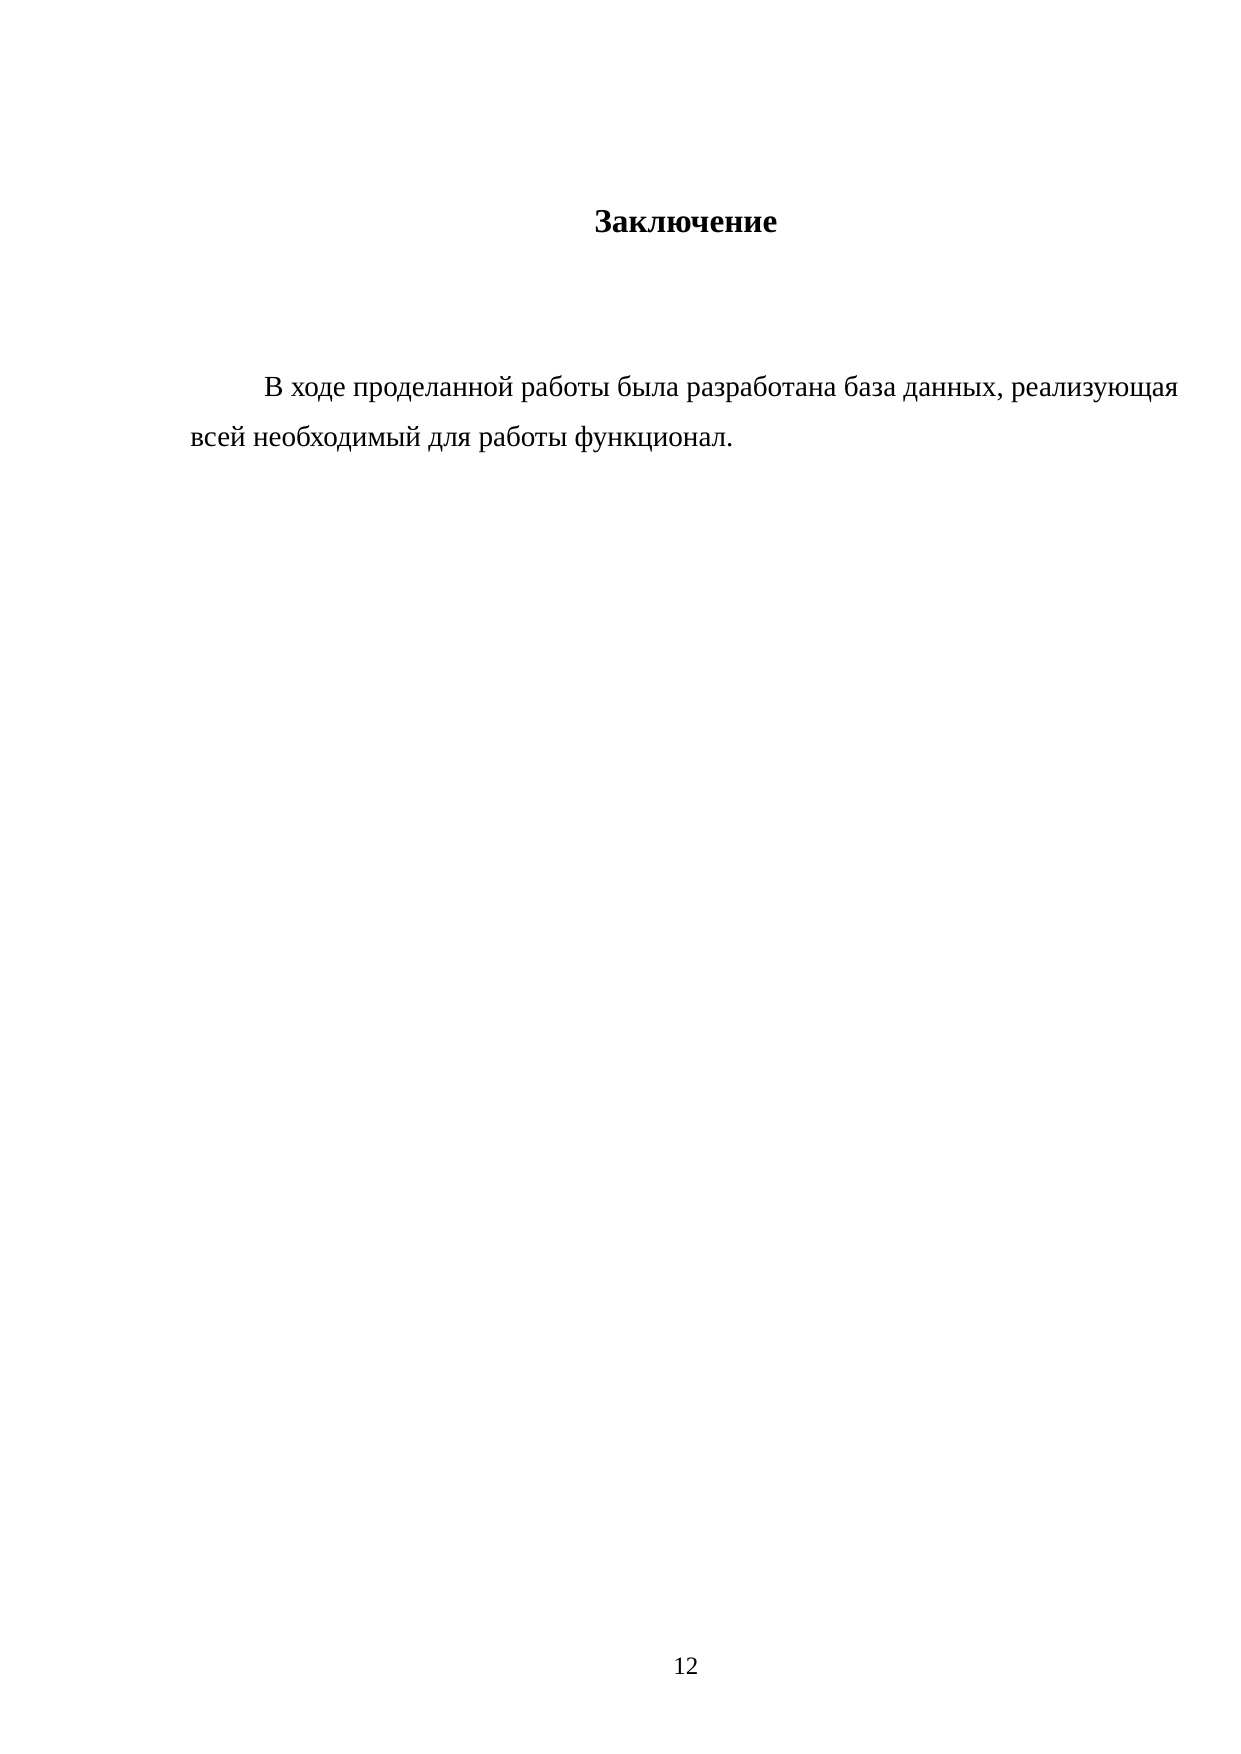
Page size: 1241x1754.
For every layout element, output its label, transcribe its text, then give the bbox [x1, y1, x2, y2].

subtitle Заключение [190, 201, 1181, 240]
text В ходе проделанной работы была разработана база данных, реализующая всей необходимый для работы функционал. [190, 369, 1181, 453]
